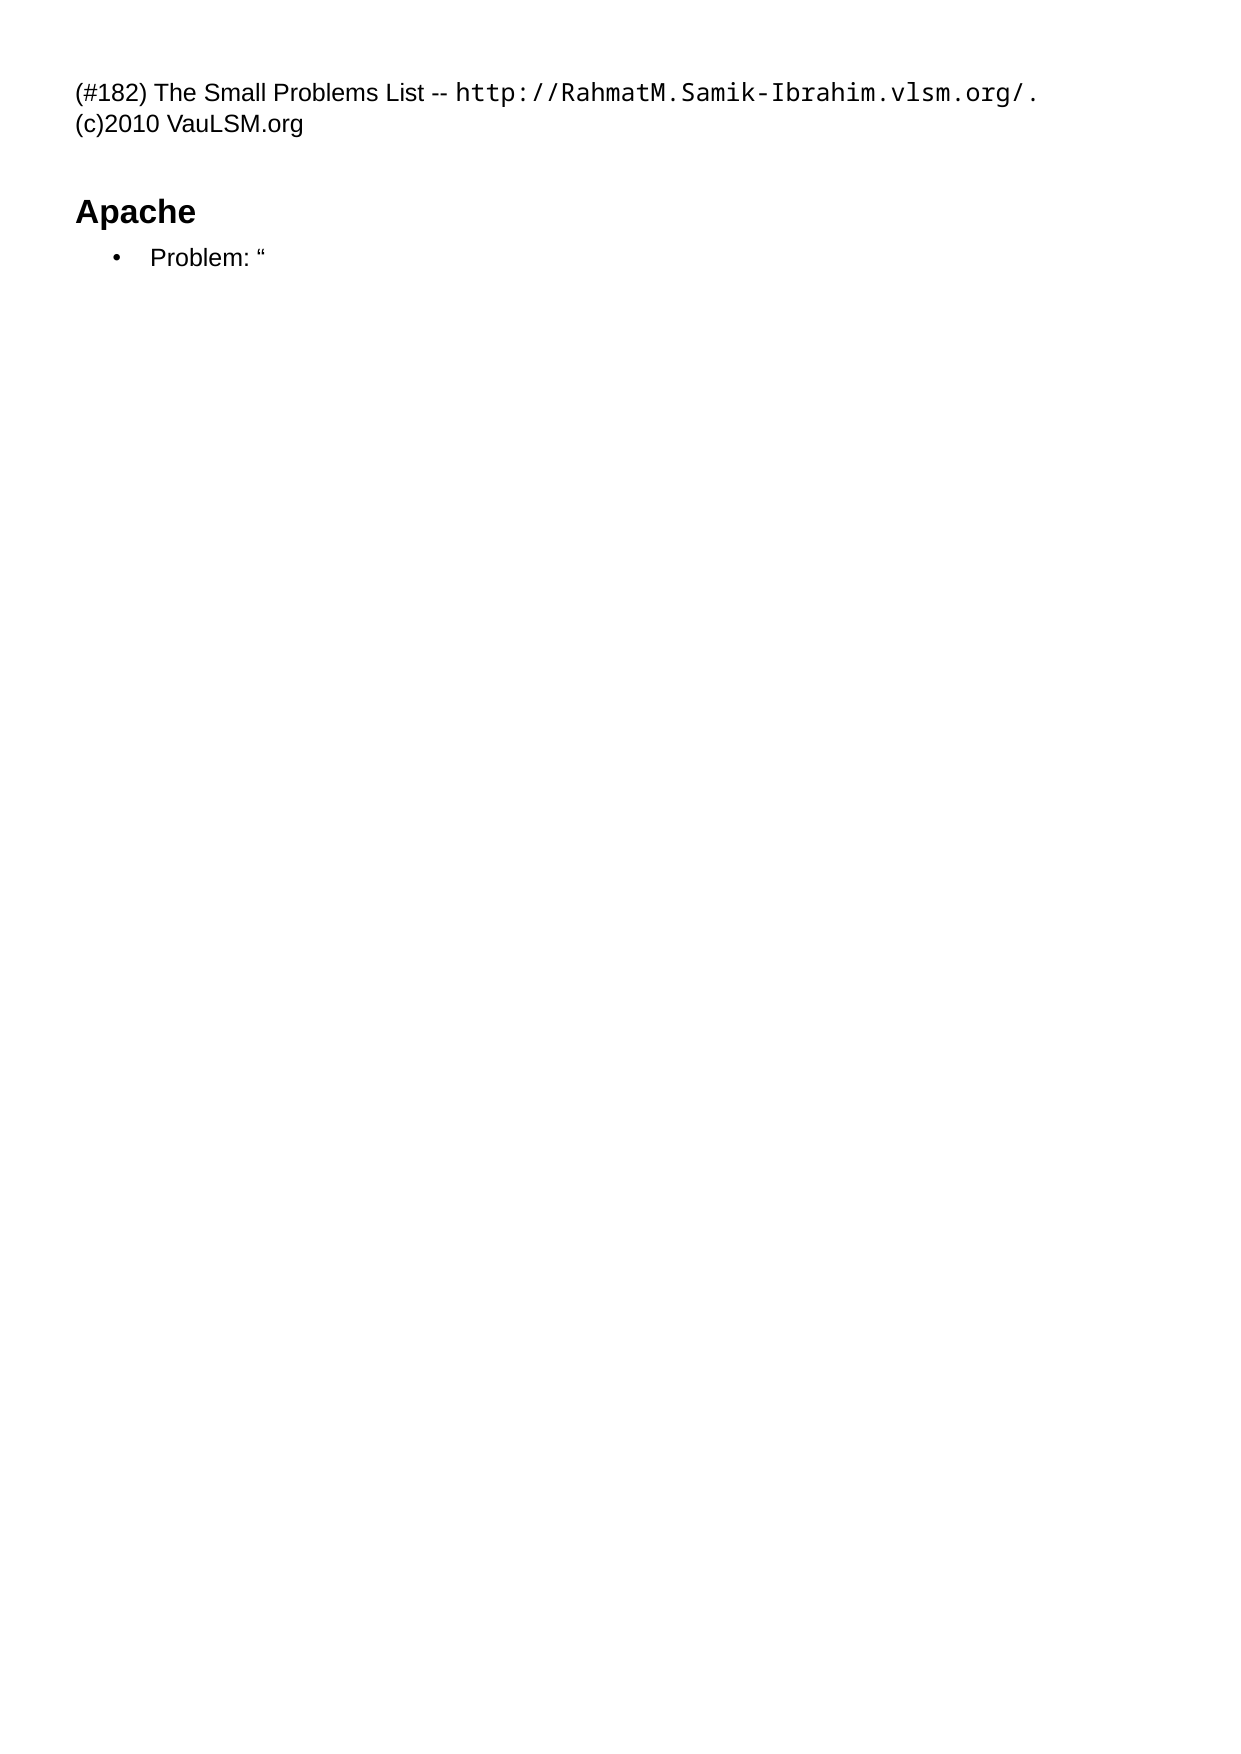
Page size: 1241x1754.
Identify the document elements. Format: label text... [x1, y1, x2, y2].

text (#182) The Small Problems List -- http://RahmatM.Samik-Ibrahim.vlsm.org/. [75, 75, 1165, 109]
subtitle Apache [75, 192, 1165, 230]
text (c)2010 VauLSM.org [75, 109, 1165, 138]
list Problem: “ [112, 243, 1165, 272]
